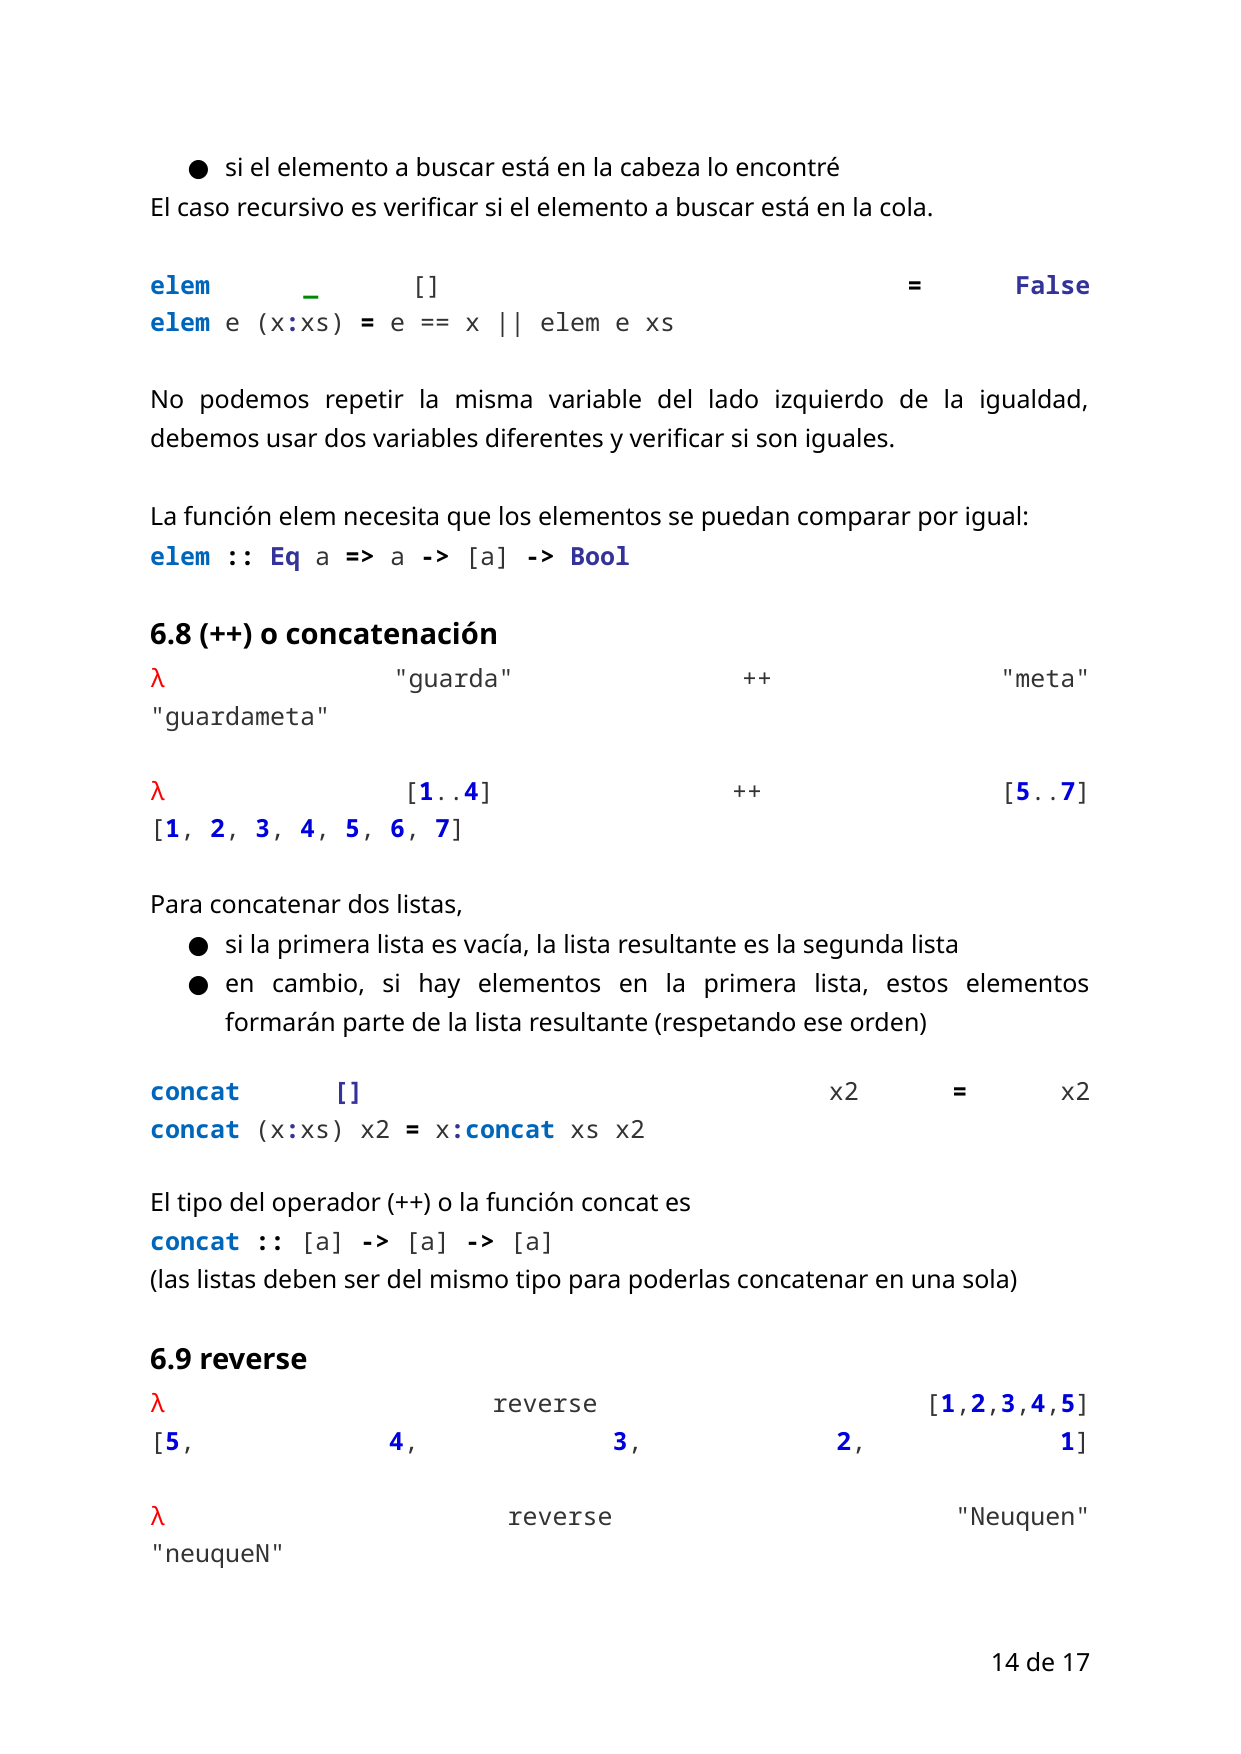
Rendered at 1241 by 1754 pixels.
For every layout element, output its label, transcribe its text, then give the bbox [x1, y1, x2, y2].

text concat [] x2 = x2 concat (x:xs) x2 = x:concat xs x2 [150, 1074, 1090, 1146]
text λ reverse [1,2,3,4,5] [5, 4, 3, 2, 1] λ reverse "Neuquen" "neuqueN" [150, 1386, 1090, 1570]
text elem :: Eq a => a -> [a] -> Bool [150, 538, 1090, 572]
text No podemos repetir la misma variable del lado izquierdo de la igualdad, debemos usar dos variables diferentes y verificar si son iguales. [150, 381, 1090, 455]
subtitle 6.8 (++) o concatenación [150, 613, 1090, 653]
text (las listas deben ser del mismo tipo para poderlas concatenar en una sola) [150, 1261, 1090, 1295]
text elem _ [] = False elem e (x:xs) = e == x || elem e xs [150, 267, 1090, 339]
list en cambio, si hay elementos en la primera lista, estos elementos formarán parte de la lista resultante (respetando ese orden) [187, 966, 1090, 1039]
list si la primera lista es vacía, la lista resultante es la segunda lista [187, 926, 1090, 960]
text concat :: [a] -> [a] -> [a] [150, 1224, 1090, 1258]
text El caso recursivo es verificar si el elemento a buscar está en la cola. [150, 189, 1090, 223]
text La función elem necesita que los elementos se puedan comparar por igual: [150, 499, 1090, 533]
text λ "guarda" ++ "meta" "guardameta" λ [1..4] ++ [5..7] [1, 2, 3, 4, 5, 6, 7] [150, 661, 1090, 845]
subtitle 6.9 reverse [150, 1338, 1090, 1378]
list si el elemento a buscar está en la cabeza lo encontré [187, 150, 1090, 184]
text Para concatenar dos listas, [150, 887, 1090, 921]
text El tipo del operador (++) o la función concat es [150, 1185, 1090, 1219]
